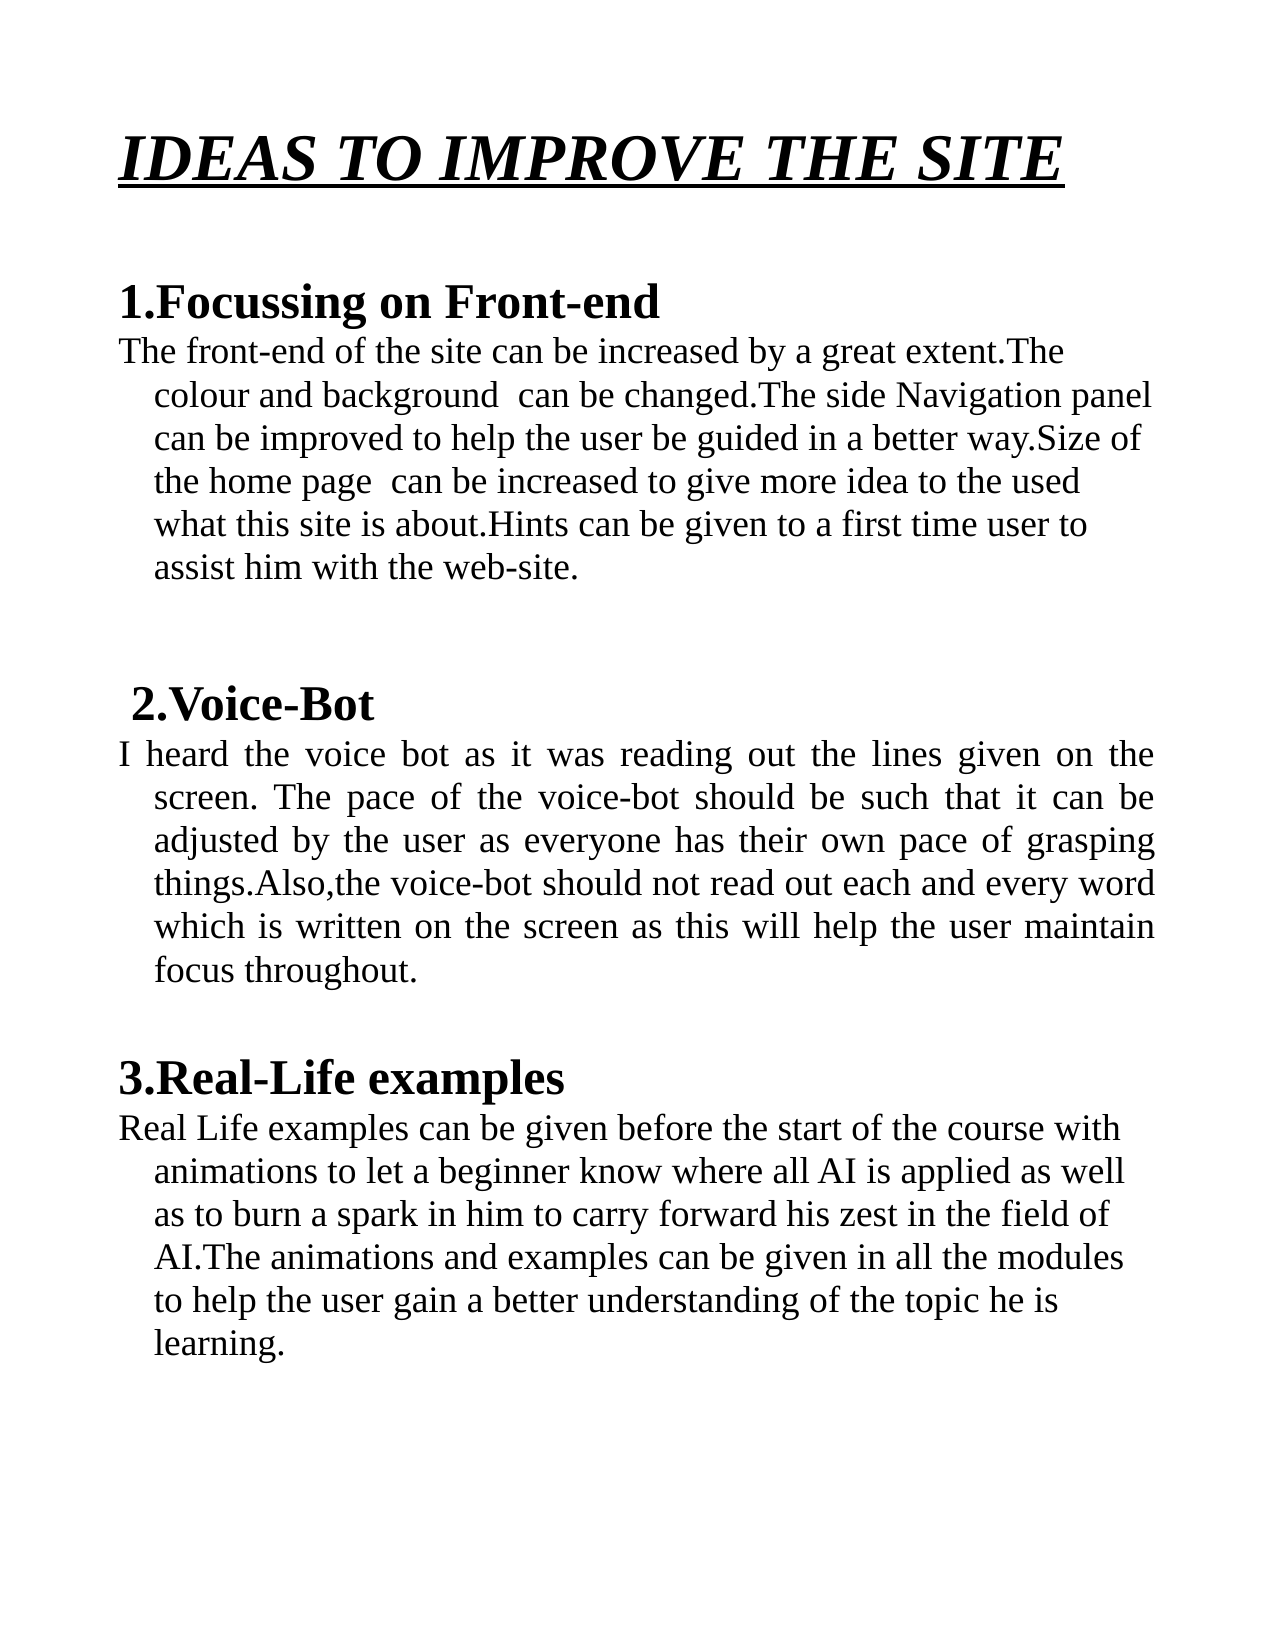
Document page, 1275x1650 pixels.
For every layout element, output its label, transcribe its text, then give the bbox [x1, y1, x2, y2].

text 3.Real-Life examples [118, 1048, 1157, 1105]
text I heard the voice bot as it was reading out the lines given on the screen. The pace of the voice-bot should be such that it can be adjusted by the user as everyone has their own pace of grasping things.Also,the voice-bot should not read out each and every word which is written on the screen as this will help the user maintain focus throughout. [118, 731, 1157, 990]
text IDEAS TO IMPROVE THE SITE [118, 118, 1157, 195]
text 2.Voice-Bot [118, 674, 1157, 731]
text Real Life examples can be given before the start of the course with animations to let a beginner know where all AI is applied as well as to burn a spark in him to carry forward his zest in the field of AI.The animations and examples can be given in all the modules to help the user gain a better understanding of the topic he is learning. [118, 1105, 1157, 1364]
text 1.Focussing on Front-end [118, 271, 1157, 329]
text The front-end of the site can be increased by a great extent.The colour and background can be changed.The side Navigation panel can be improved to help the user be guided in a better way.Size of the home page can be increased to give more idea to the used what this site is about.Hints can be given to a first time user to assist him with the web-site. [118, 329, 1157, 588]
